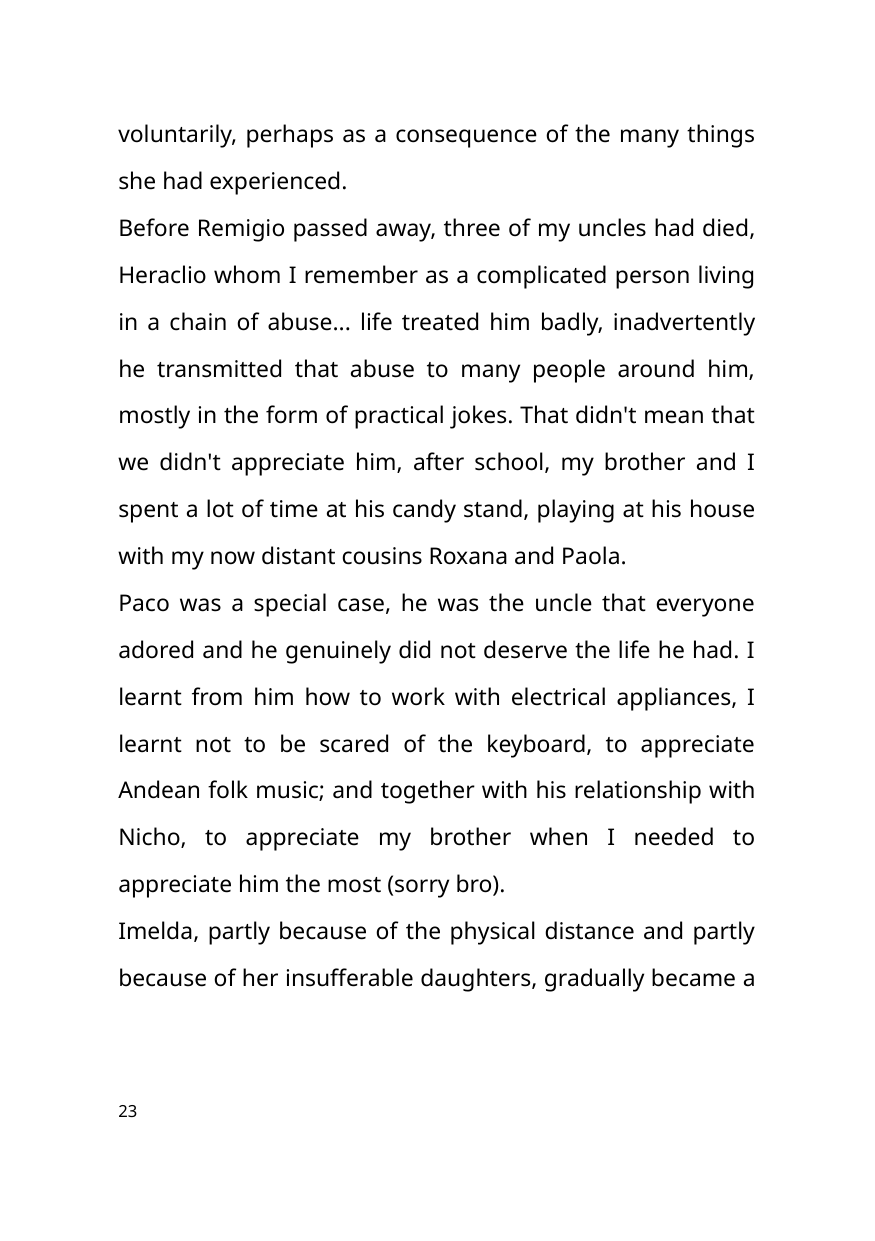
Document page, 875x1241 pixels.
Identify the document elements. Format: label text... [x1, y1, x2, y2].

text Imelda, partly because of the physical distance and partly because of her insufferable daughters, gradually became a [118, 915, 756, 993]
text Paco was a special case, he was the uncle that everyone adored and he genuinely did not deserve the life he had. I learnt from him how to work with electrical appliances, I learnt not to be scared of the keyboard, to appreciate Andean folk music; and together with his relationship with Nicho, to appreciate my brother when I needed to appreciate him the most (sorry bro). [118, 587, 756, 899]
text voluntarily, perhaps as a consequence of the many things she had experienced. [118, 118, 756, 196]
text Before Remigio passed away, three of my uncles had died, Heraclio whom I remember as a complicated person living in a chain of abuse... life treated him badly, inadvertently he transmitted that abuse to many people around him, mostly in the form of practical jokes. That didn't mean that we didn't appreciate him, after school, my brother and I spent a lot of time at his candy stand, playing at his house with my now distant cousins Roxana and Paola. [118, 212, 756, 571]
